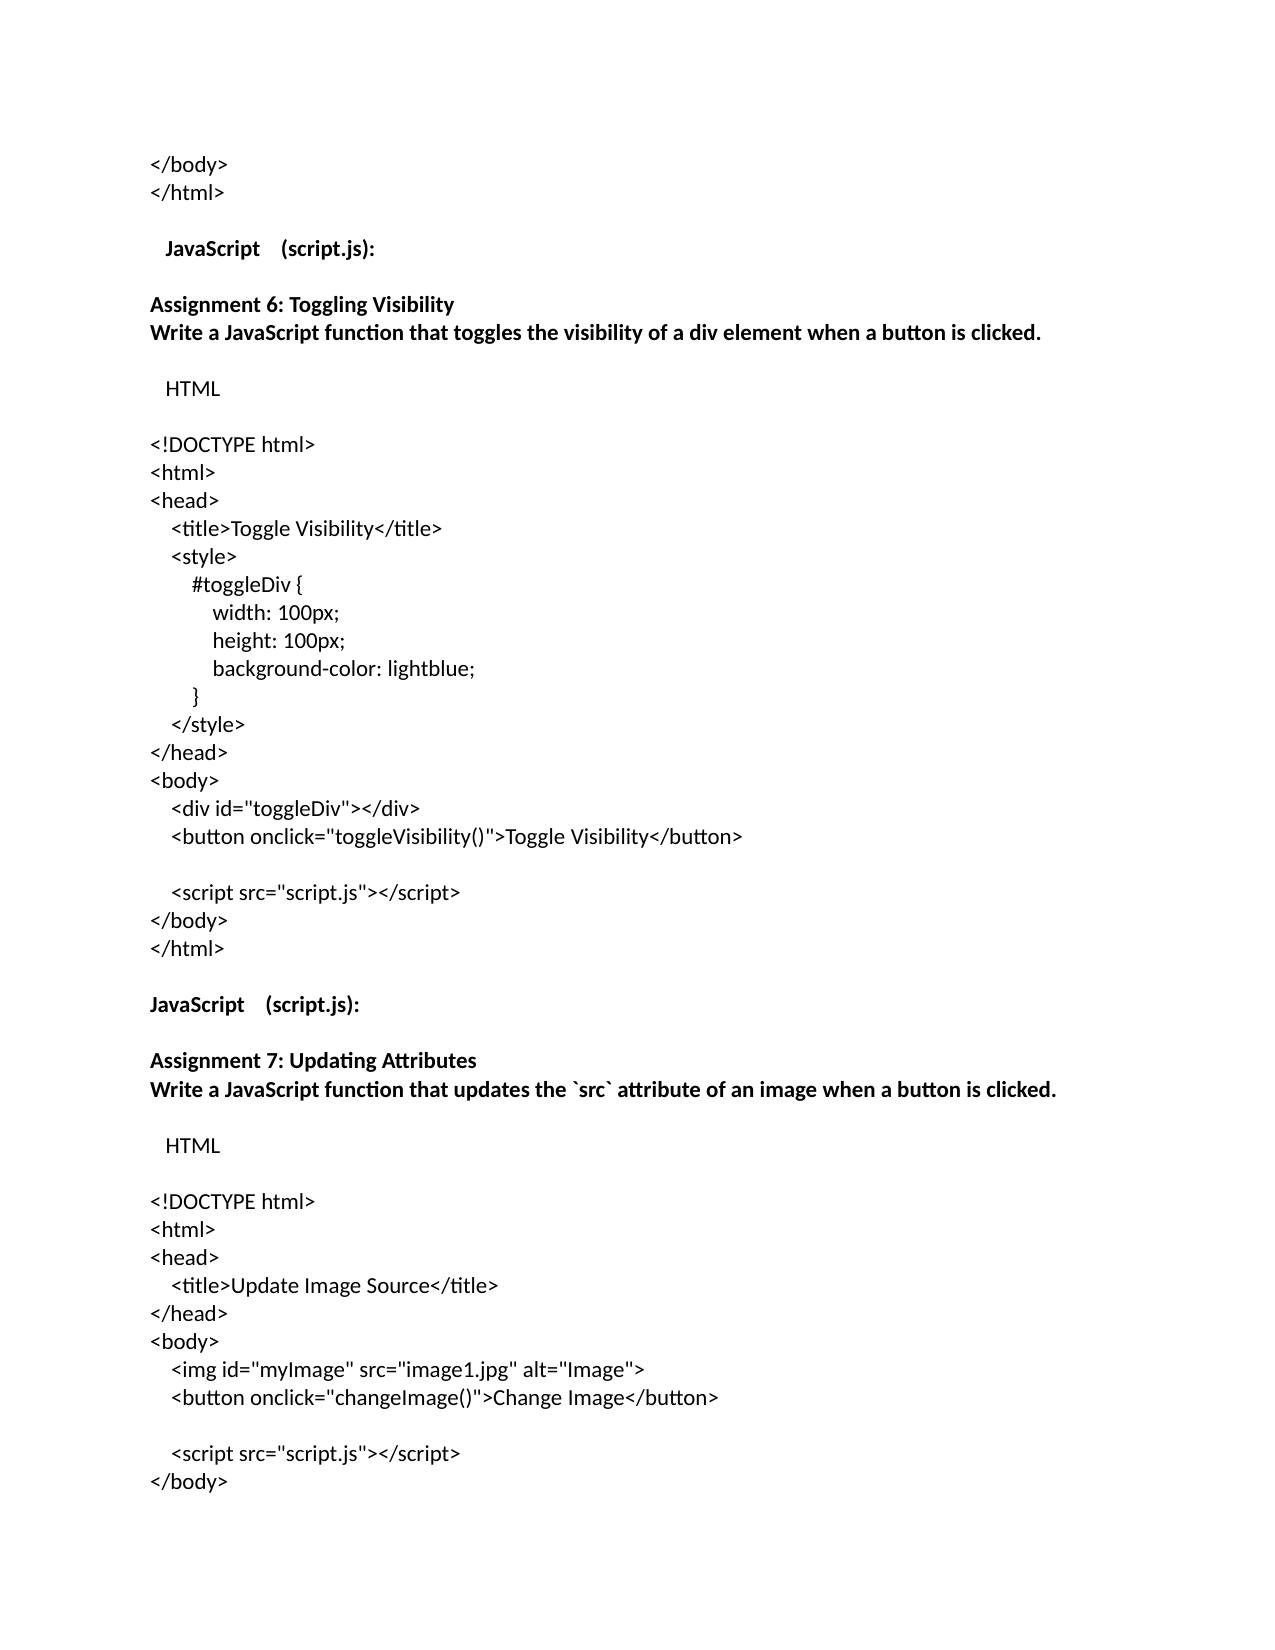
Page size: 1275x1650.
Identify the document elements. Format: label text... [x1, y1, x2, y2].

text width: 100px; [150, 598, 1125, 626]
text </html> [150, 934, 1125, 963]
text HTML [150, 374, 1125, 402]
text <button onclick="toggleVisibility()">Toggle Visibility</button> [150, 822, 1125, 851]
text <style> [150, 542, 1125, 570]
text Assignment 6: Toggling Visibility [150, 290, 1125, 318]
text <body> [150, 1327, 1125, 1355]
text </html> [150, 178, 1125, 206]
text <html> [150, 458, 1125, 486]
text Write a JavaScript function that toggles the visibility of a div element when a button is clicked. [150, 318, 1125, 346]
text } [150, 682, 1125, 710]
text HTML [150, 1131, 1125, 1159]
text <body> [150, 766, 1125, 794]
text </head> [150, 738, 1125, 766]
text <title>Update Image Source</title> [150, 1271, 1125, 1299]
text height: 100px; [150, 626, 1125, 654]
text <title>Toggle Visibility</title> [150, 514, 1125, 542]
text Assignment 7: Updating Attributes [150, 1047, 1125, 1075]
text background-color: lightblue; [150, 654, 1125, 682]
text JavaScript (script.js): [150, 234, 1125, 262]
text #toggleDiv { [150, 570, 1125, 598]
text </body> [150, 150, 1125, 178]
text </body> [150, 907, 1125, 934]
text <button onclick="changeImage()">Change Image</button> [150, 1383, 1125, 1411]
text <!DOCTYPE html> [150, 430, 1125, 458]
text <head> [150, 1243, 1125, 1271]
text <!DOCTYPE html> [150, 1187, 1125, 1215]
text </head> [150, 1299, 1125, 1327]
text JavaScript (script.js): [150, 991, 1125, 1019]
text <div id="toggleDiv"></div> [150, 794, 1125, 822]
text Write a JavaScript function that updates the `src` attribute of an image when a button is clicked. [150, 1075, 1125, 1103]
text <script src="script.js"></script> [150, 878, 1125, 907]
text </style> [150, 710, 1125, 738]
text </body> [150, 1467, 1125, 1495]
text <script src="script.js"></script> [150, 1439, 1125, 1467]
text <img id="myImage" src="image1.jpg" alt="Image"> [150, 1355, 1125, 1383]
text <html> [150, 1215, 1125, 1243]
text <head> [150, 486, 1125, 514]
